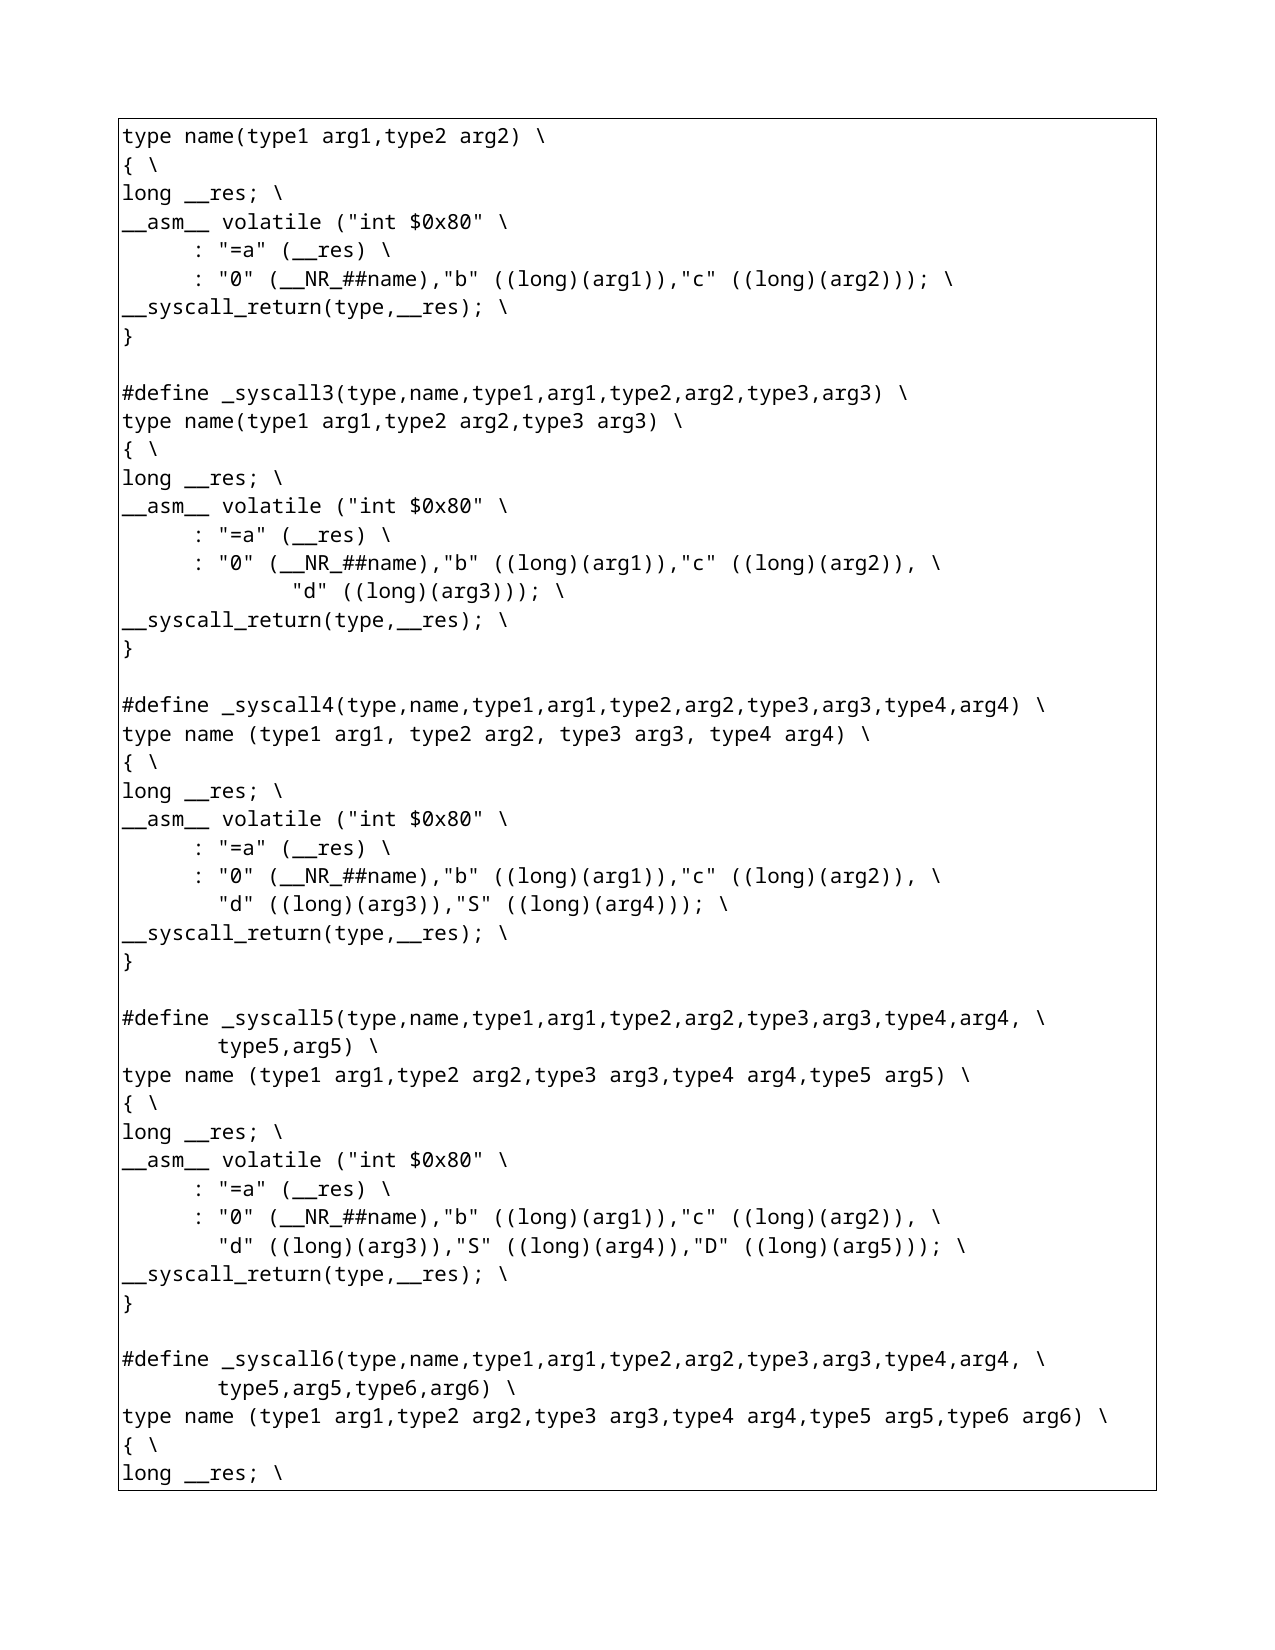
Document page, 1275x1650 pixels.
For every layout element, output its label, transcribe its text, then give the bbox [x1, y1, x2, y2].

text : "0" (__NR_##name),"b" ((long)(arg1)),"c" ((long)(arg2)), \ [119, 1199, 1156, 1227]
text __asm__ volatile ("int $0x80" \ [119, 1142, 1156, 1170]
text type name (type1 arg1, type2 arg2, type3 arg3, type4 arg4) \ [119, 715, 1156, 744]
text __asm__ volatile ("int $0x80" \ [119, 203, 1156, 232]
text "d" ((long)(arg3)),"S" ((long)(arg4)),"D" ((long)(arg5))); \ [119, 1227, 1156, 1256]
text #define _syscall5(type,name,type1,arg1,type2,arg2,type3,arg3,type4,arg4, \ [119, 1000, 1156, 1028]
text : "0" (__NR_##name),"b" ((long)(arg1)),"c" ((long)(arg2)), \ [119, 857, 1156, 886]
text type name(type1 arg1,type2 arg2) \ [119, 119, 1156, 147]
text } [119, 943, 1156, 975]
text : "=a" (__res) \ [119, 1170, 1156, 1199]
text : "0" (__NR_##name),"b" ((long)(arg1)),"c" ((long)(arg2))); \ [119, 260, 1156, 289]
text "d" ((long)(arg3)),"S" ((long)(arg4))); \ [119, 886, 1156, 914]
text long __res; \ [119, 772, 1156, 801]
text long __res; \ [119, 459, 1156, 488]
text type name(type1 arg1,type2 arg2,type3 arg3) \ [119, 402, 1156, 431]
text : "0" (__NR_##name),"b" ((long)(arg1)),"c" ((long)(arg2)), \ [119, 545, 1156, 573]
text } [119, 630, 1156, 662]
text : "=a" (__res) \ [119, 516, 1156, 545]
text { \ [119, 147, 1156, 175]
text : "=a" (__res) \ [119, 232, 1156, 260]
text long __res; \ [119, 1455, 1156, 1490]
text __syscall_return(type,__res); \ [119, 602, 1156, 630]
text type5,arg5) \ [119, 1028, 1156, 1057]
text : "=a" (__res) \ [119, 829, 1156, 857]
text long __res; \ [119, 1113, 1156, 1142]
text } [119, 1284, 1156, 1316]
text long __res; \ [119, 175, 1156, 203]
text { \ [119, 744, 1156, 772]
text __asm__ volatile ("int $0x80" \ [119, 488, 1156, 516]
text #define _syscall4(type,name,type1,arg1,type2,arg2,type3,arg3,type4,arg4) \ [119, 687, 1156, 715]
text __syscall_return(type,__res); \ [119, 914, 1156, 943]
text type name (type1 arg1,type2 arg2,type3 arg3,type4 arg4,type5 arg5) \ [119, 1057, 1156, 1085]
text { \ [119, 1426, 1156, 1455]
text #define _syscall6(type,name,type1,arg1,type2,arg2,type3,arg3,type4,arg4, \ [119, 1341, 1156, 1369]
text } [119, 317, 1156, 349]
text "d" ((long)(arg3))); \ [119, 573, 1156, 602]
text type5,arg5,type6,arg6) \ [119, 1369, 1156, 1398]
text __asm__ volatile ("int $0x80" \ [119, 801, 1156, 829]
text #define _syscall3(type,name,type1,arg1,type2,arg2,type3,arg3) \ [119, 374, 1156, 402]
text type name (type1 arg1,type2 arg2,type3 arg3,type4 arg4,type5 arg5,type6 arg6) \ [119, 1398, 1156, 1426]
text { \ [119, 431, 1156, 459]
text __syscall_return(type,__res); \ [119, 1256, 1156, 1284]
text __syscall_return(type,__res); \ [119, 289, 1156, 317]
text { \ [119, 1085, 1156, 1113]
